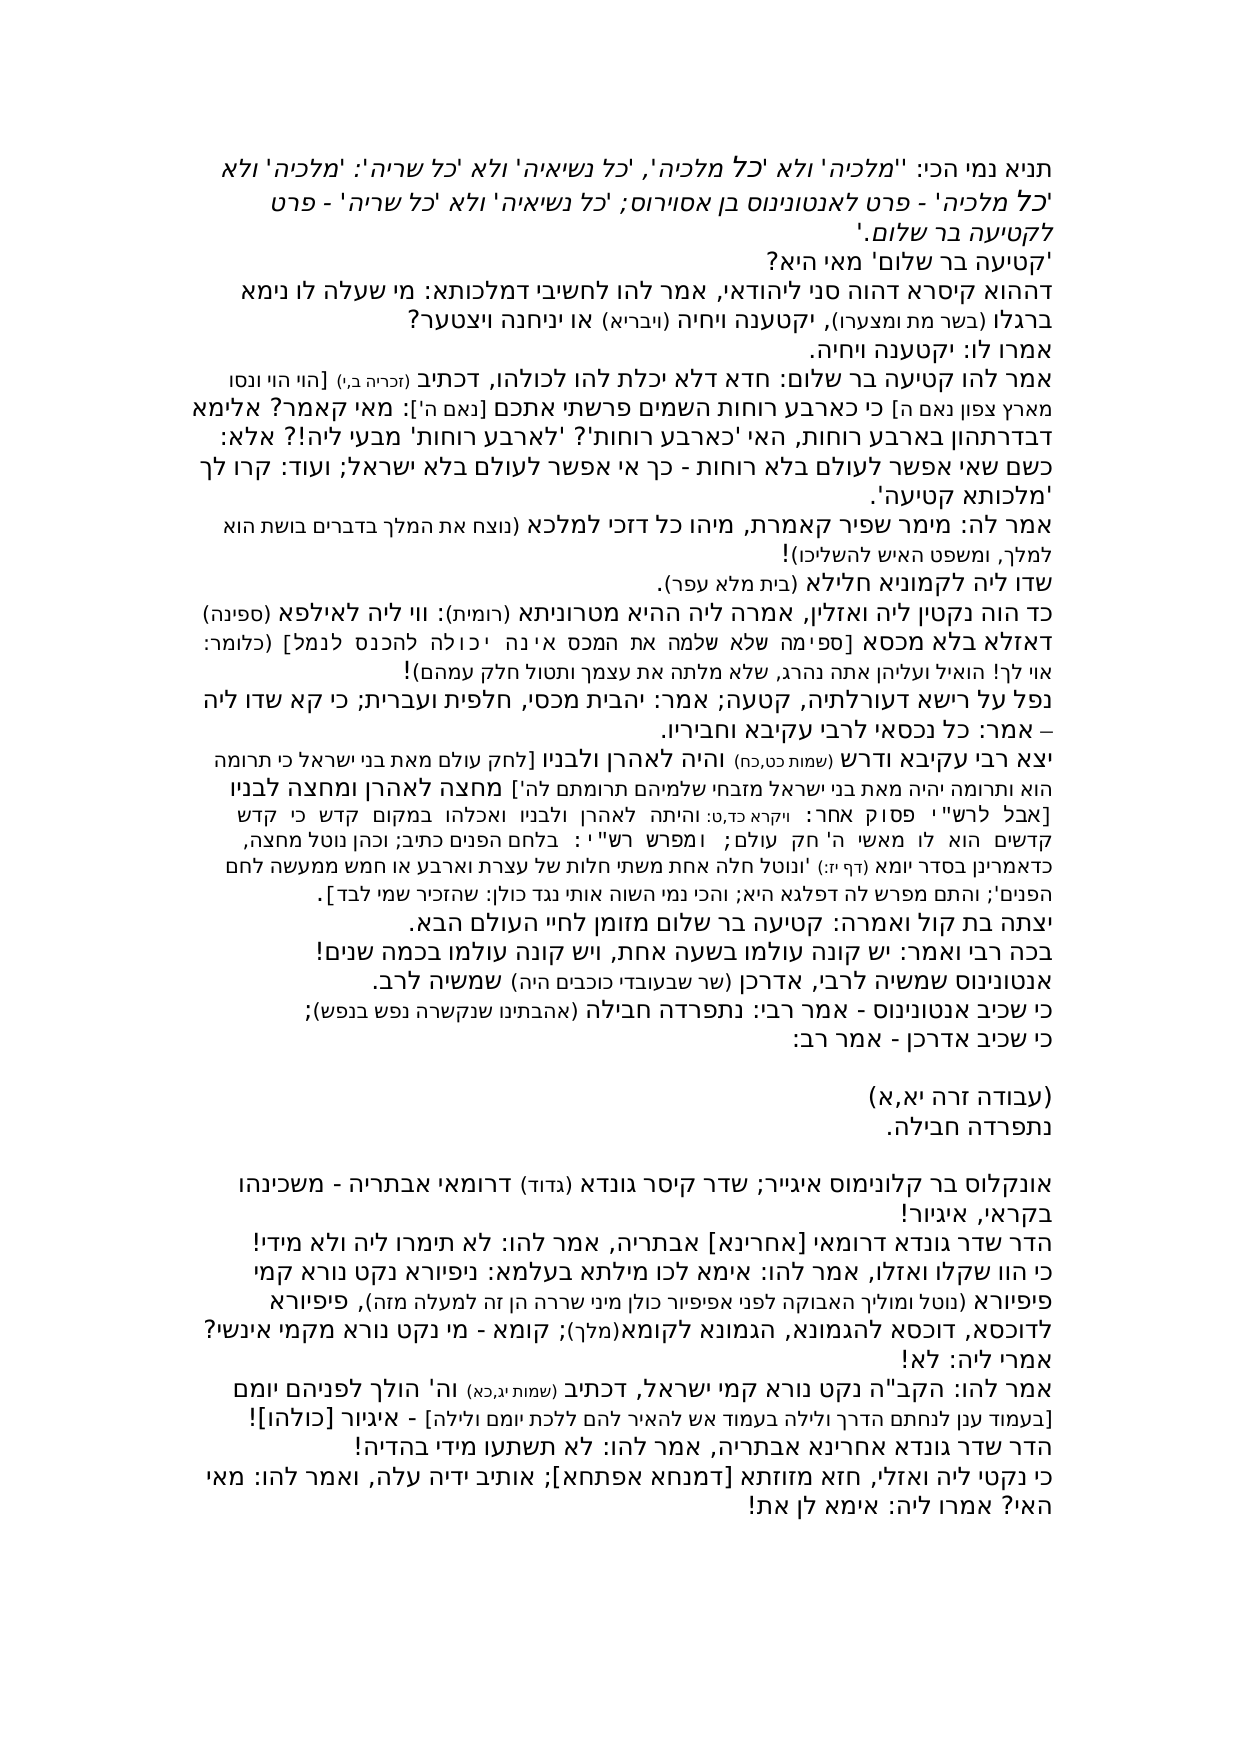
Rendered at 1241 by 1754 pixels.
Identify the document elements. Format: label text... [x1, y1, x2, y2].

text שדו ליה לקמוניא חלילא (בית מלא עפר). [187, 568, 1053, 598]
text אנטונינוס שמשיה לרבי, אדרכן (שר שבעובדי כוכבים היה) שמשיה לרב. [187, 966, 1053, 996]
text אמרי ליה: לא! [187, 1345, 1053, 1374]
text אמרו לו: יקטענה ויחיה. [187, 335, 1053, 364]
text נתפרדה חבילה. [187, 1112, 1053, 1141]
text (עבודה זרה יא,א) [187, 1083, 1053, 1112]
text נפל על רישא דעורלתיה, קטעה; אמר: יהבית מכסי, חלפית ועברית; כי קא שדו ליה – אמר: כל נכסאי לרבי עקיבא וחביריו. [187, 686, 1053, 744]
text אמר להו: הקב"ה נקט נורא קמי ישראל, דכתיב (שמות יג,כא) וה' הולך לפניהם יומם [בעמוד ענן לנחתם הדרך ולילה בעמוד אש להאיר להם ללכת יומם ולילה] - איגיור [כולהו]! [187, 1374, 1053, 1432]
text תניא נמי הכי: ''מלכיה' ולא 'כל מלכיה', 'כל נשיאיה' ולא 'כל שריה': 'מלכיה' ולא 'כל מלכיה' - פרט לאנטונינוס בן אסוירוס; 'כל נשיאיה' ולא 'כל שריה' - פרט לקטיעה בר שלום.' [187, 150, 1053, 247]
text אונקלוס בר קלונימוס איגייר; שדר קיסר גונדא (גדוד) דרומאי אבתריה - משכינהו בקראי, איגיור! [187, 1170, 1053, 1228]
text אמר לה: מימר שפיר קאמרת, מיהו כל דזכי למלכא (נוצח את המלך בדברים בושת הוא למלך, ומשפט האיש להשליכו)! [187, 510, 1053, 568]
text כי נקטי ליה ואזלי, חזא מזוזתא [דמנחא אפתחא]; אותיב ידיה עלה, ואמר להו: מאי האי? אמרו ליה: אימא לן את! [187, 1462, 1053, 1520]
text יצא רבי עקיבא ודרש (שמות כט,כח) והיה לאהרן ולבניו [לחק עולם מאת בני ישראל כי תרומה הוא ותרומה יהיה מאת בני ישראל מזבחי שלמיהם תרומתם לה'] מחצה לאהרן ומחצה לבניו [אבל לרש"י פסוק אחר: ויקרא כד,ט: והיתה לאהרן ולבניו ואכלהו במקום קדש כי קדש קדשים הוא לו מאשי ה' חק עולם; ומפרש רש"י: בלחם הפנים כתיב; וכהן נוטל מחצה, כדאמרינן בסדר יומא (דף יז:) 'ונוטל חלה אחת משתי חלות של עצרת וארבע או חמש ממעשה לחם הפנים'; והתם מפרש לה דפלגא היא; והכי נמי השוה אותי נגד כולן: שהזכיר שמי לבד]. [187, 744, 1053, 908]
text אמר להו קטיעה בר שלום: חדא דלא יכלת להו לכולהו, דכתיב (זכריה ב,י) [הוי הוי ונסו מארץ צפון נאם ה] כי כארבע רוחות השמים פרשתי אתכם [נאם ה']: מאי קאמר? אלימא דבדרתהון בארבע רוחות, האי 'כארבע רוחות'? 'לארבע רוחות' מבעי ליה!? אלא: כשם שאי אפשר לעולם בלא רוחות - כך אי אפשר לעולם בלא ישראל; ועוד: קרו לך 'מלכותא קטיעה'. [187, 364, 1053, 510]
text בכה רבי ואמר: יש קונה עולמו בשעה אחת, ויש קונה עולמו בכמה שנים! [187, 937, 1053, 966]
text 'קטיעה בר שלום' מאי היא? [187, 247, 1053, 276]
text כי שכיב אנטונינוס - אמר רבי: נתפרדה חבילה (אהבתינו שנקשרה נפש בנפש); [187, 996, 1053, 1025]
text הדר שדר גונדא אחרינא אבתריה, אמר להו: לא תשתעו מידי בהדיה! [187, 1432, 1053, 1462]
text כי הוו שקלו ואזלו, אמר להו: אימא לכו מילתא בעלמא: ניפיורא נקט נורא קמי פיפיורא (נוטל ומוליך האבוקה לפני אפיפיור כולן מיני שררה הן זה למעלה מזה), פיפיורא לדוכסא, דוכסא להגמונא, הגמונא לקומא(מלך); קומא - מי נקט נורא מקמי אינשי? [187, 1257, 1053, 1345]
text דההוא קיסרא דהוה סני ליהודאי, אמר להו לחשיבי דמלכותא: מי שעלה לו נימא ברגלו (בשר מת ומצערו), יקטענה ויחיה (ויבריא) או יניחנה ויצטער? [187, 276, 1053, 335]
text כד הוה נקטין ליה ואזלין, אמרה ליה ההיא מטרוניתא (רומית): ווי ליה לאילפא (ספינה) דאזלא בלא מכסא [ספימה שלא שלמה את המכס אינה יכולה להכנס לנמל] (כלומר: אוי לך! הואיל ועליהן אתה נהרג, שלא מלתה את עצמך ותטול חלק עמהם)! [187, 598, 1053, 686]
text יצתה בת קול ואמרה: קטיעה בר שלום מזומן לחיי העולם הבא. [187, 908, 1053, 937]
text הדר שדר גונדא דרומאי [אחרינא] אבתריה, אמר להו: לא תימרו ליה ולא מידי! [187, 1228, 1053, 1257]
text כי שכיב אדרכן - אמר רב: [187, 1025, 1053, 1054]
